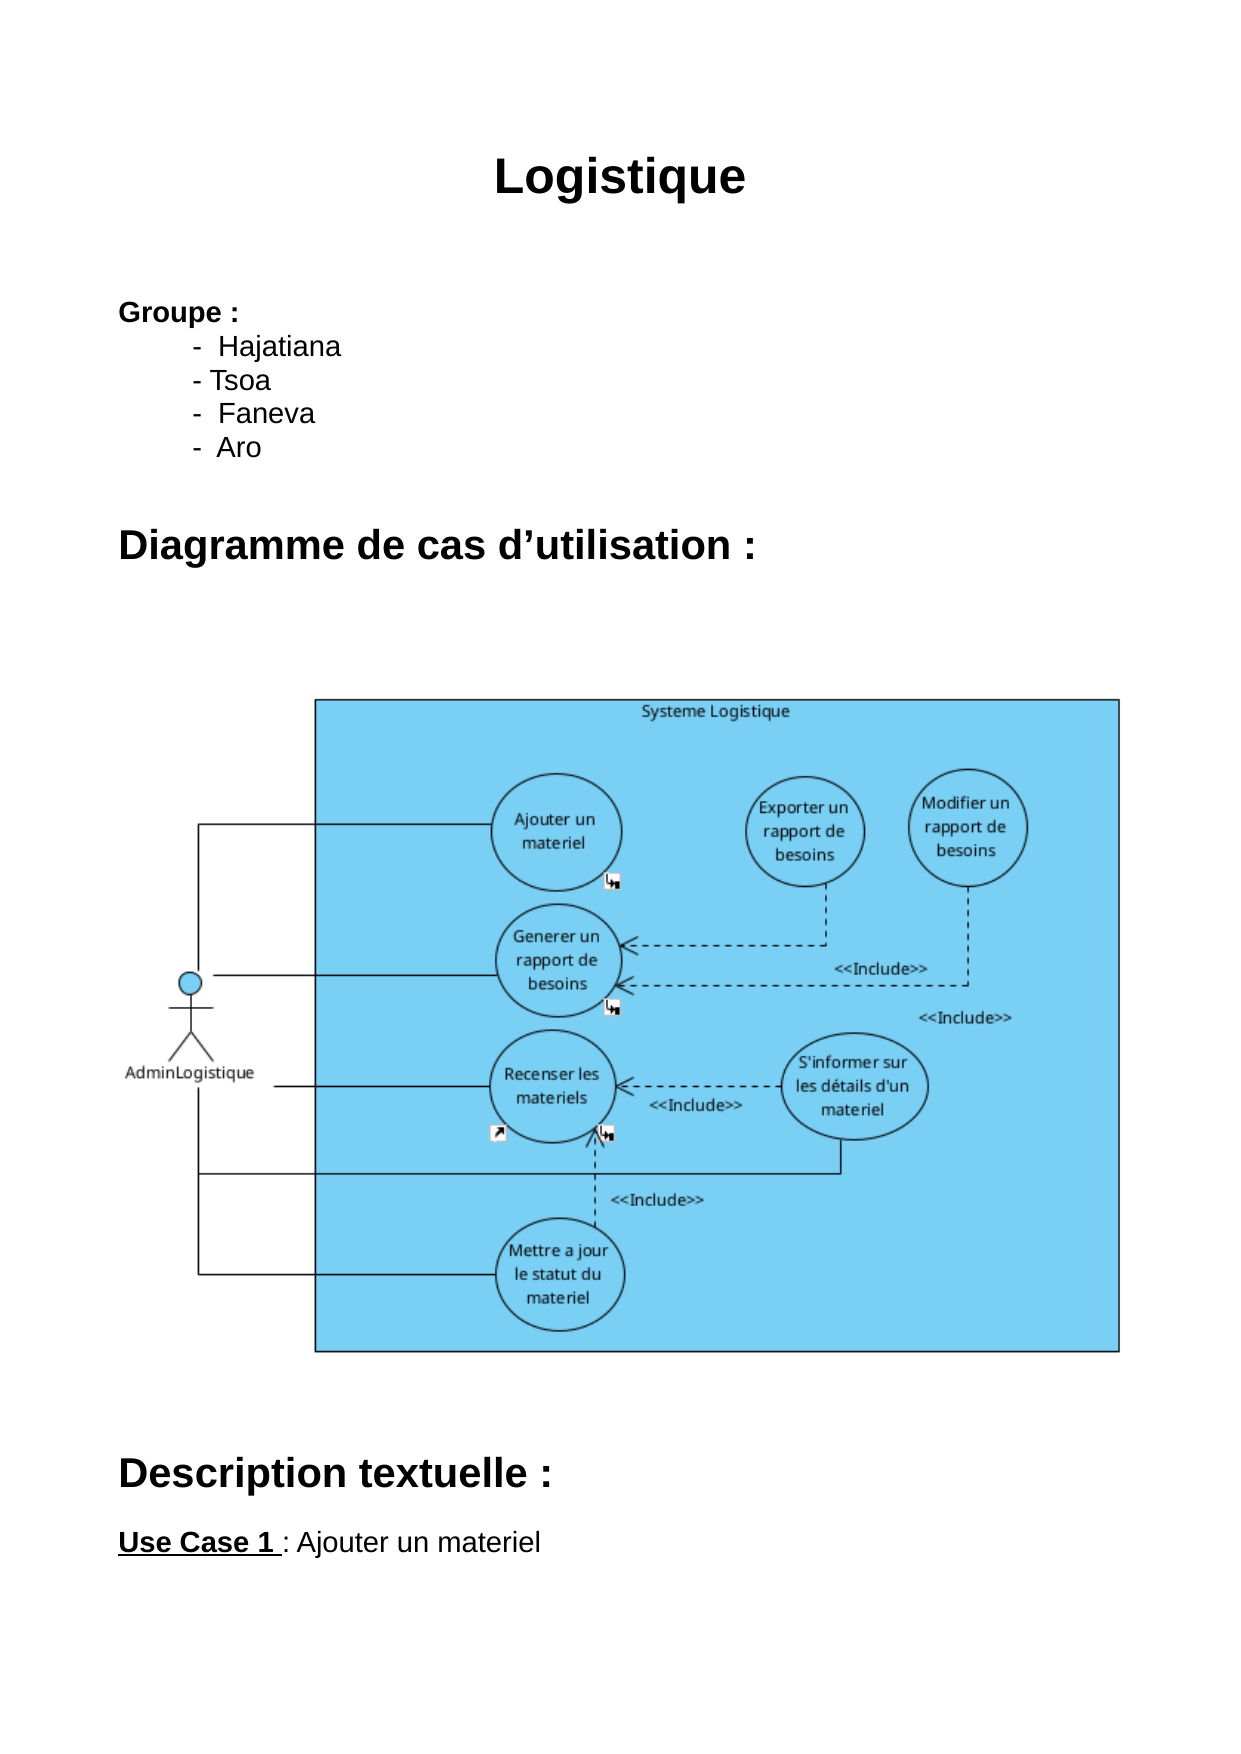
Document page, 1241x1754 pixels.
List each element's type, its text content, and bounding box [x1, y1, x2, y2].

text - Hajatiana [118, 329, 1122, 362]
text - Tsoa [118, 362, 1122, 396]
picture [118, 683, 1123, 1363]
text Groupe : [118, 295, 1122, 329]
text Logistique [118, 147, 1122, 204]
text Diagramme de cas d’utilisation : [118, 521, 1122, 568]
text - Faneva [118, 396, 1122, 429]
text Use Case 1 : Ajouter un materiel [118, 1525, 1122, 1559]
text Description textuelle : [118, 1448, 1122, 1496]
text - Aro [118, 429, 1122, 463]
